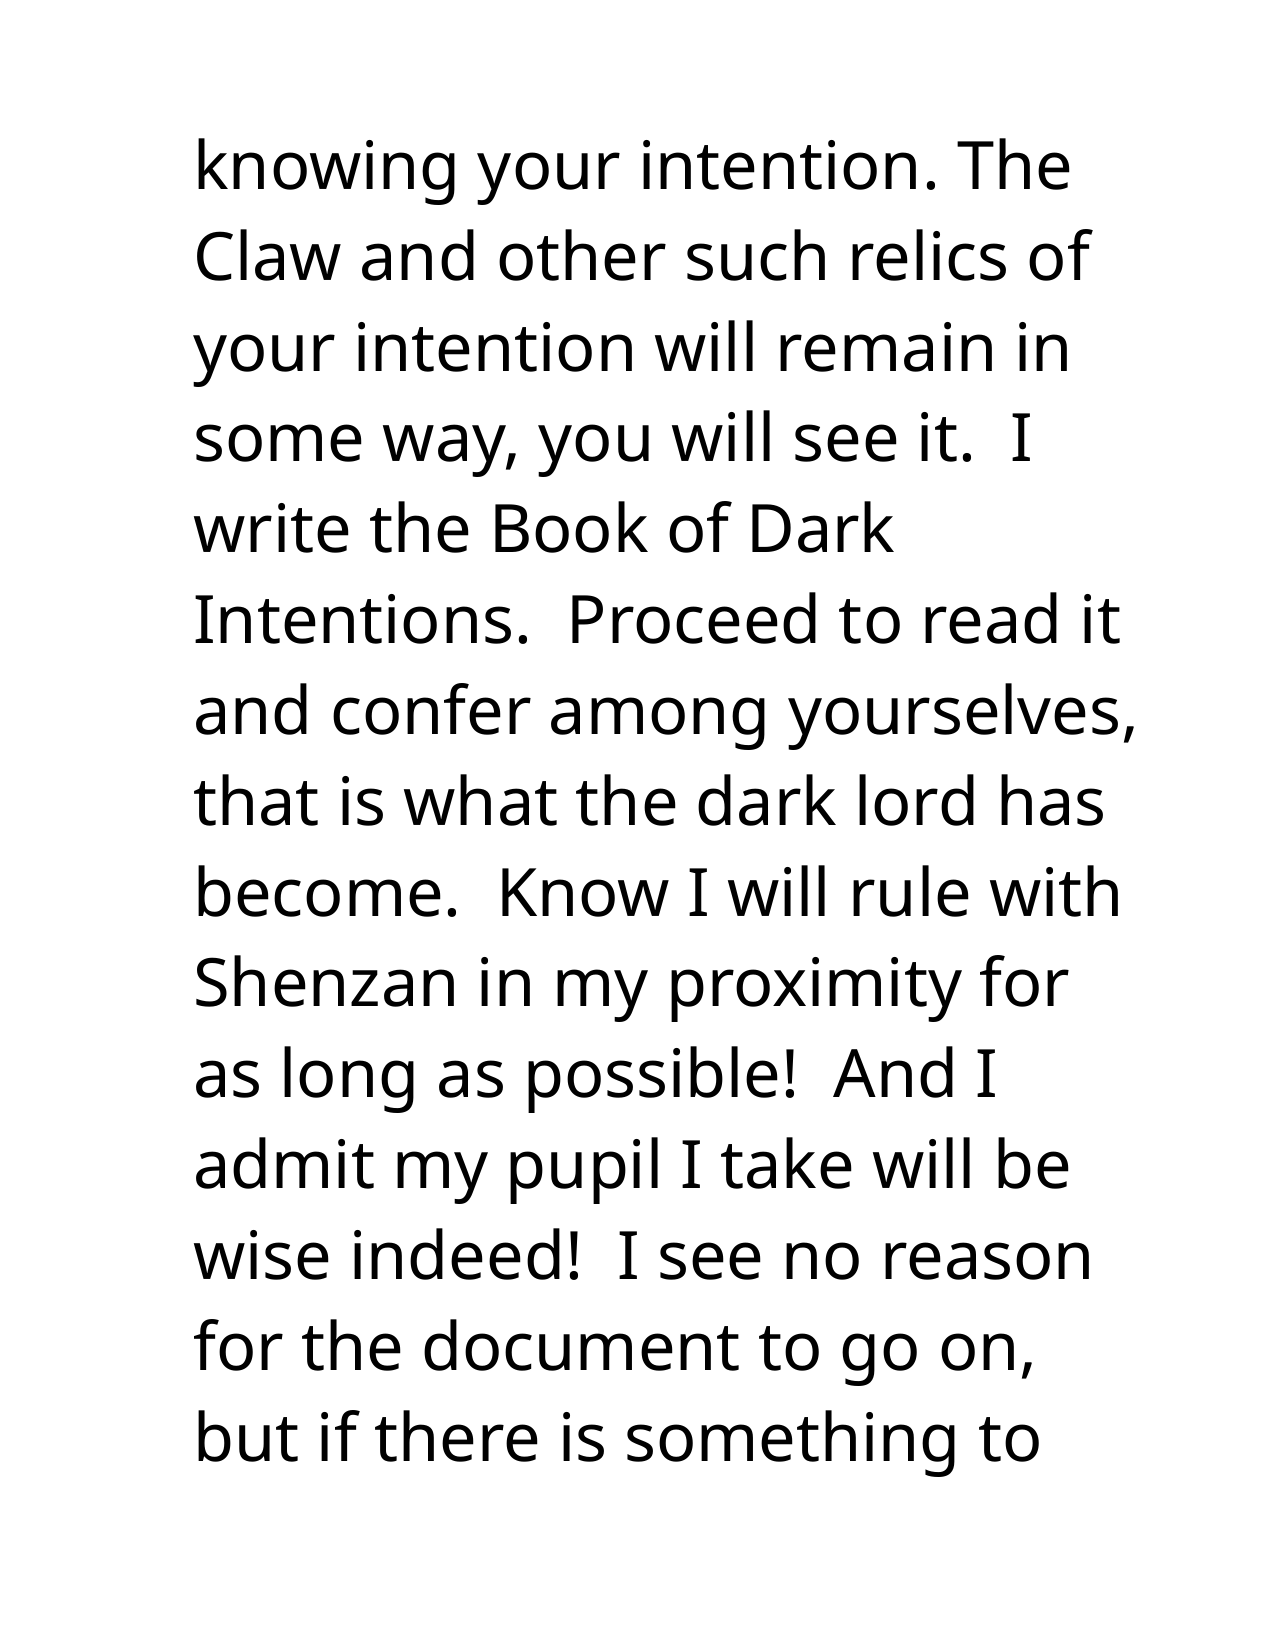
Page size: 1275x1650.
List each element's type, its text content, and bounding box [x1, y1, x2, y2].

list knowing your intention. The Claw and other such relics of your intention will remain in some way, you will see it. I write the Book of Dark Intentions. Proceed to read it and confer among yourselves, that is what the dark lord has become. Know I will rule with Shenzan in my proximity for as long as possible! And I admit my pupil I take will be wise indeed! I see no reason for the document to go on, but if there is something to [156, 118, 1157, 1481]
